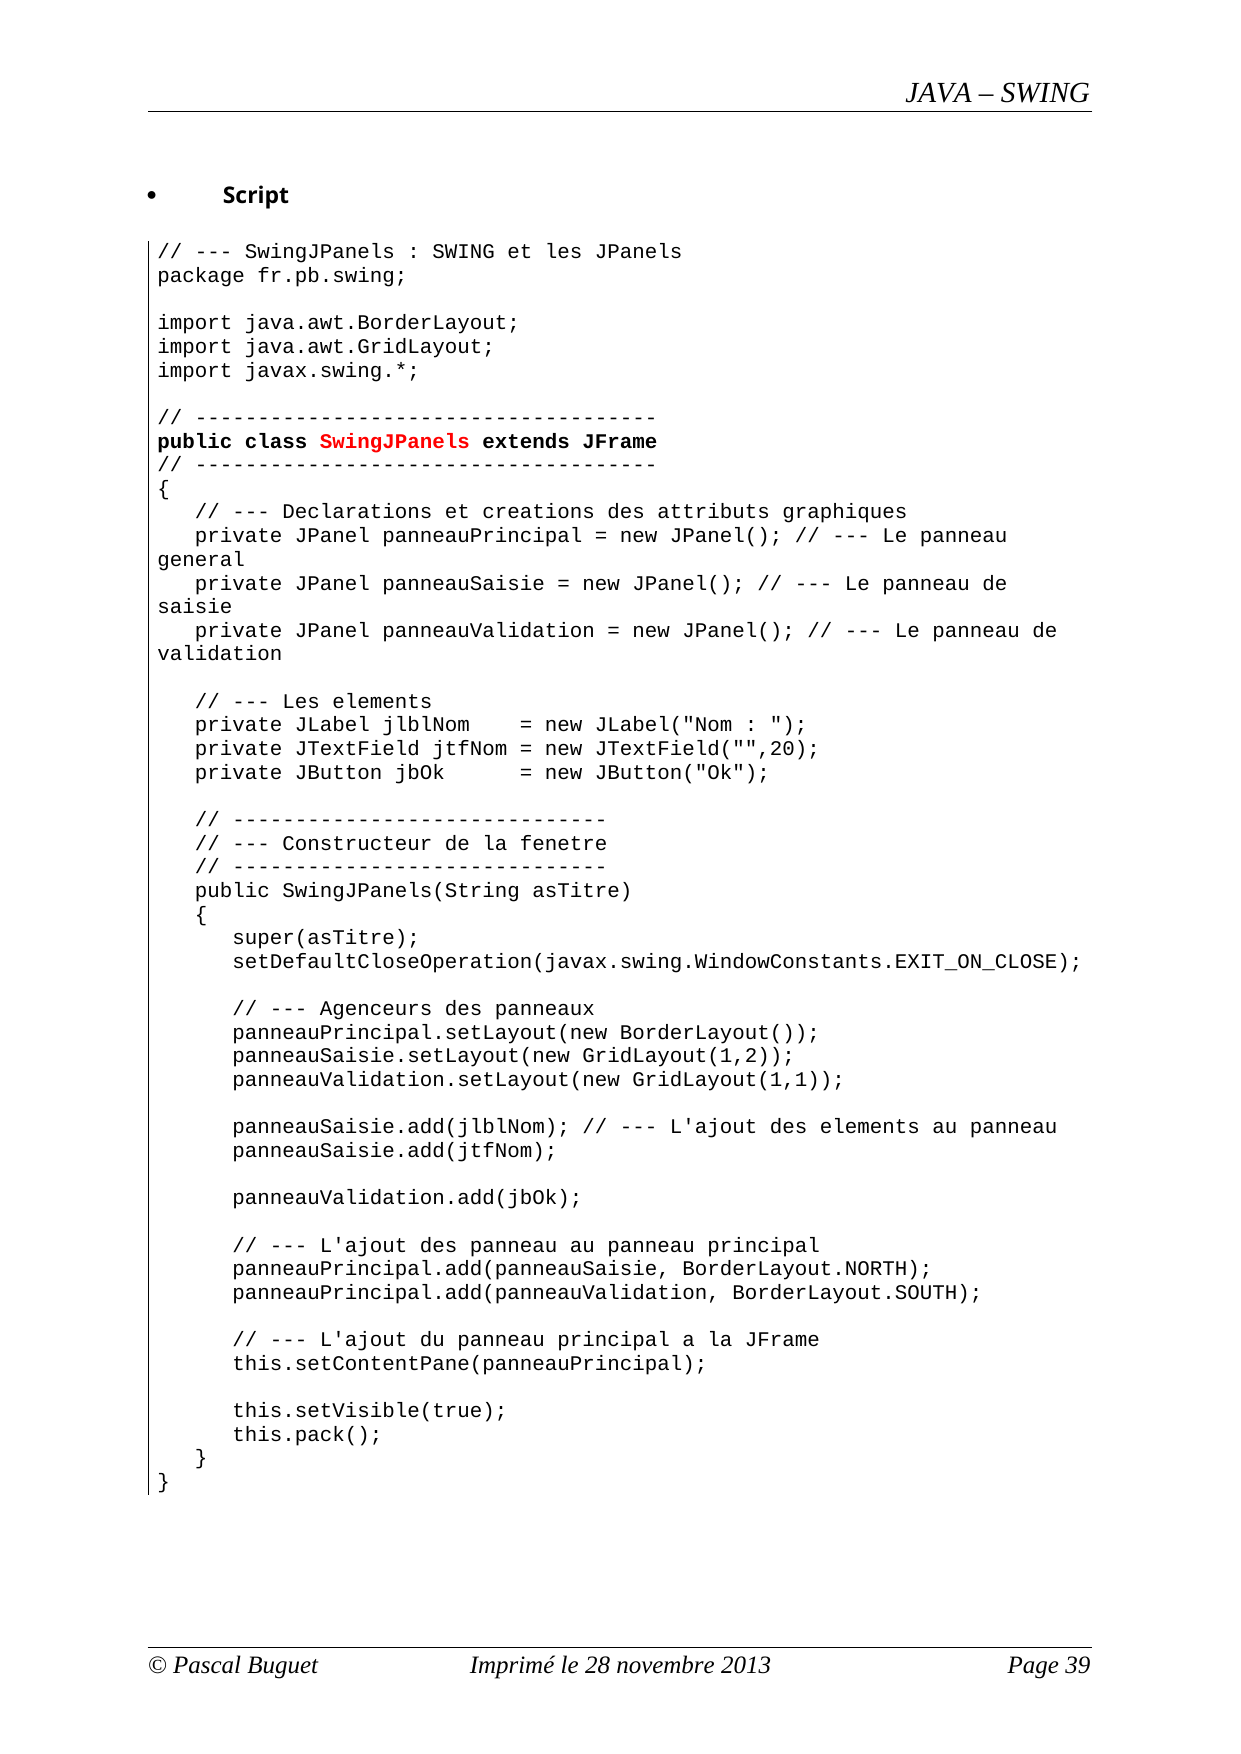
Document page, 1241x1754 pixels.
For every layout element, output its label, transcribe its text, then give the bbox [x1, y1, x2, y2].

text // ------------------------------------- [149, 407, 1092, 431]
text // --- Declarations et creations des attributs graphiques [149, 502, 1092, 525]
text private JButton jbOk = new JButton("Ok"); [149, 762, 1092, 785]
text import java.awt.BorderLayout; [149, 312, 1092, 336]
text private JLabel jlblNom = new JLabel("Nom : "); [149, 714, 1092, 738]
text // --- Constructeur de la fenetre [149, 833, 1092, 856]
text // ------------------------------ [149, 856, 1092, 880]
text // ------------------------------ [149, 809, 1092, 833]
text this.setVisible(true); [149, 1400, 1092, 1424]
text // --- L'ajout des panneau au panneau principal [149, 1234, 1092, 1258]
text private JPanel panneauValidation = new JPanel(); // --- Le panneau de validation [149, 620, 1092, 667]
text panneauSaisie.add(jlblNom); // --- L'ajout des elements au panneau [149, 1116, 1092, 1140]
text private JPanel panneauSaisie = new JPanel(); // --- Le panneau de saisie [149, 572, 1092, 620]
text // --- SwingJPanels : SWING et les JPanels [149, 241, 1092, 265]
text super(asTitre); [149, 927, 1092, 951]
text } [149, 1471, 1092, 1495]
text panneauSaisie.setLayout(new GridLayout(1,2)); [149, 1045, 1092, 1069]
text panneauValidation.setLayout(new GridLayout(1,1)); [149, 1069, 1092, 1093]
text // ------------------------------------- [149, 454, 1092, 478]
text import javax.swing.*; [149, 360, 1092, 383]
text import java.awt.GridLayout; [149, 336, 1092, 360]
text panneauPrincipal.add(panneauSaisie, BorderLayout.NORTH); [149, 1258, 1092, 1282]
text } [149, 1447, 1092, 1471]
list Script [148, 179, 1092, 210]
text // --- Agenceurs des panneaux [149, 998, 1092, 1022]
text this.setContentPane(panneauPrincipal); [149, 1353, 1092, 1376]
text { [149, 903, 1092, 927]
text { [149, 478, 1092, 502]
text public SwingJPanels(String asTitre) [149, 880, 1092, 903]
text // --- Les elements [149, 691, 1092, 714]
text private JTextField jtfNom = new JTextField("",20); [149, 738, 1092, 762]
text panneauPrincipal.add(panneauValidation, BorderLayout.SOUTH); [149, 1282, 1092, 1306]
text setDefaultCloseOperation(javax.swing.WindowConstants.EXIT_ON_CLOSE); [149, 951, 1092, 974]
text panneauPrincipal.setLayout(new BorderLayout()); [149, 1022, 1092, 1045]
text panneauSaisie.add(jtfNom); [149, 1140, 1092, 1164]
text this.pack(); [149, 1424, 1092, 1447]
text package fr.pb.swing; [149, 265, 1092, 289]
text panneauValidation.add(jbOk); [149, 1187, 1092, 1211]
text private JPanel panneauPrincipal = new JPanel(); // --- Le panneau general [149, 525, 1092, 572]
text // --- L'ajout du panneau principal a la JFrame [149, 1329, 1092, 1353]
text public class SwingJPanels extends JFrame [149, 431, 1092, 454]
